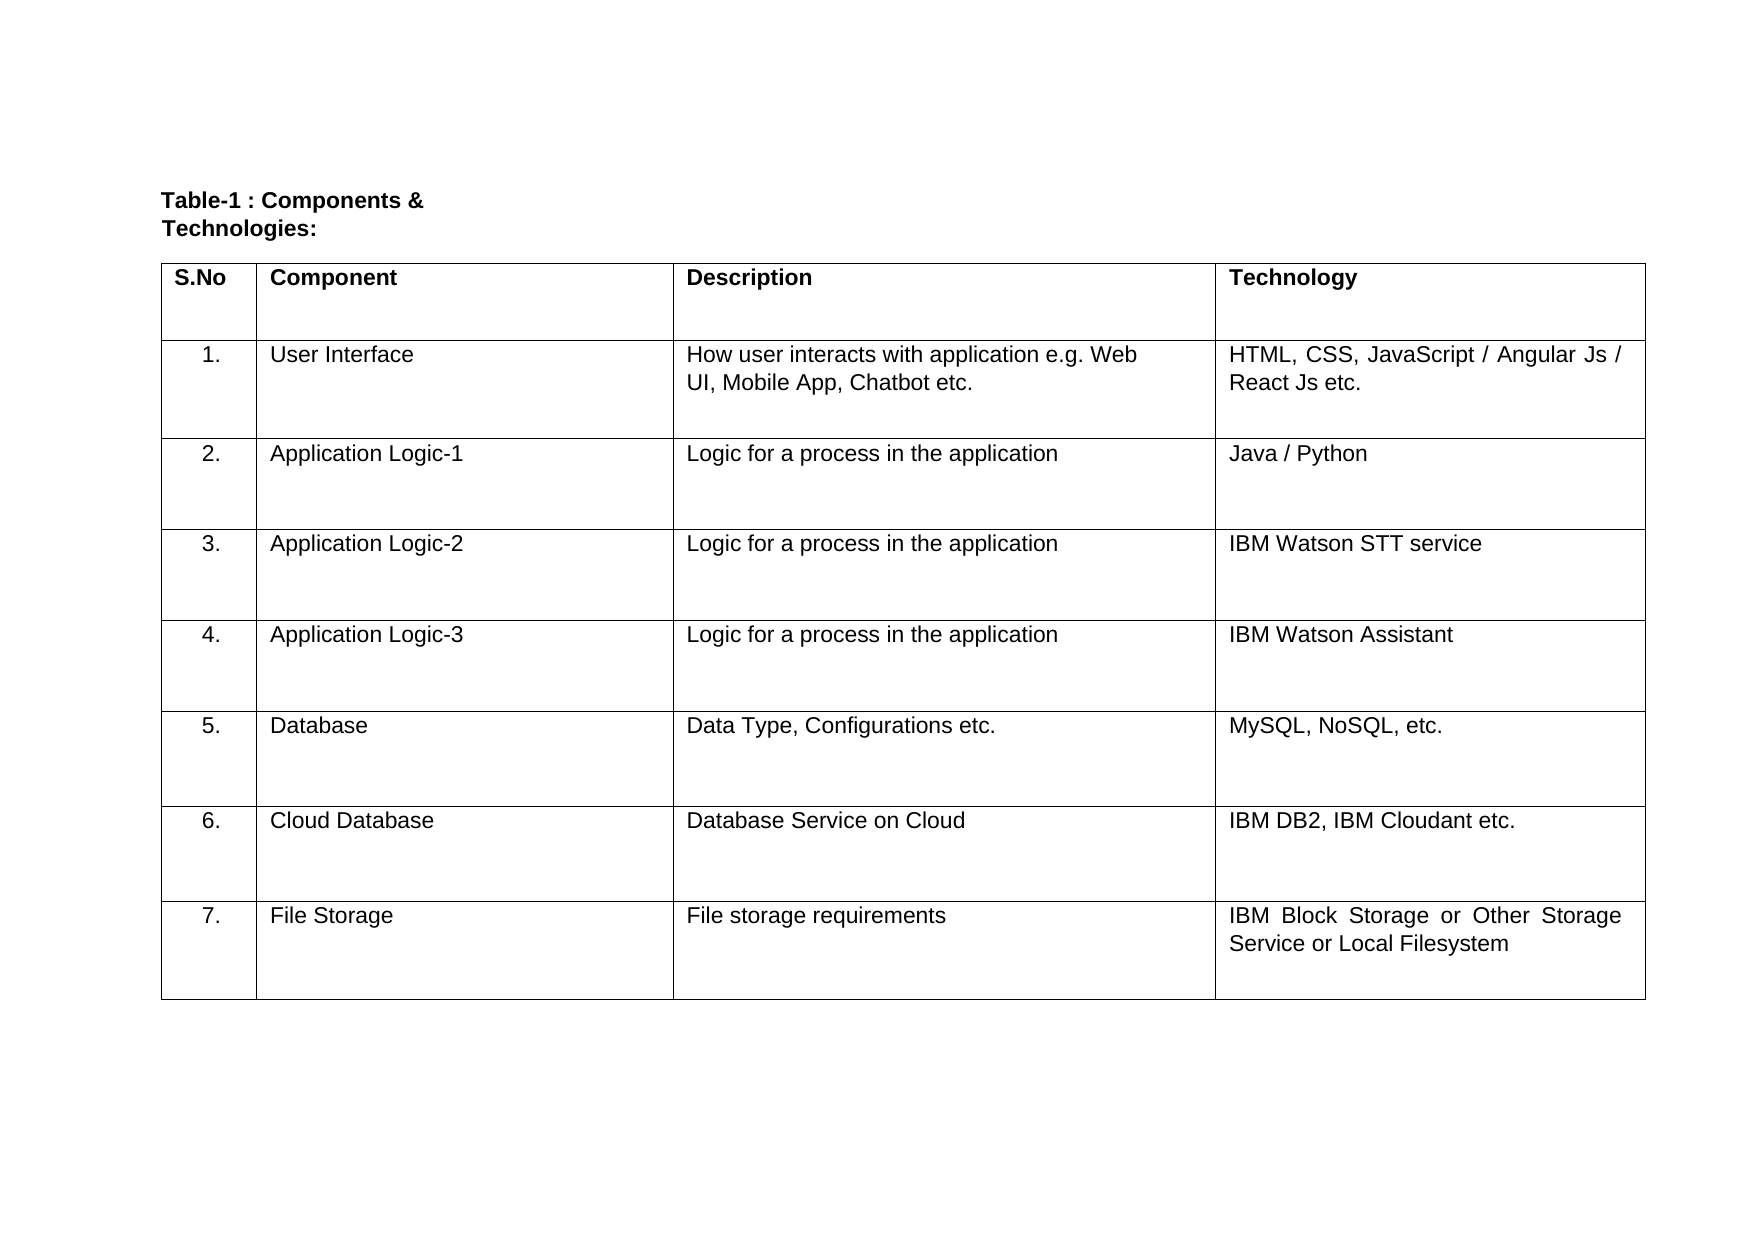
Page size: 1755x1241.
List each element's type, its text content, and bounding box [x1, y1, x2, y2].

table_cell MySQL, NoSQL, etc. [1216, 712, 1645, 806]
table_cell Logic for a process in the application [674, 530, 1215, 620]
table_header Description [674, 264, 1215, 340]
table_cell 6. [162, 807, 256, 901]
table_header Technology [1216, 264, 1645, 340]
table_header Component [257, 264, 673, 340]
table_cell File Storage [257, 902, 673, 999]
table_cell Data Type, Configurations etc. [674, 712, 1215, 806]
table_cell IBM Watson STT service [1216, 530, 1645, 620]
table_cell Database Service on Cloud [674, 807, 1215, 901]
table_header S.No [162, 264, 256, 340]
table_cell 7. [162, 902, 256, 999]
table_cell Logic for a process in the application [674, 439, 1215, 529]
table_cell User Interface [257, 341, 673, 438]
table_cell IBM DB2, IBM Cloudant etc. [1216, 807, 1645, 901]
table_cell Database [257, 712, 673, 806]
table_cell 1. [162, 341, 256, 438]
table_cell IBM Watson Assistant [1216, 621, 1645, 711]
table_cell Application Logic-1 [257, 439, 673, 529]
table_cell Application Logic-3 [257, 621, 673, 711]
table_cell How user interacts with application e.g. Web UI, Mobile App, Chatbot etc. [674, 341, 1215, 438]
table_cell Application Logic-2 [257, 530, 673, 620]
table_cell Logic for a process in the application [674, 621, 1215, 711]
table_cell IBM Block Storage or Other Storage Service or Local Filesystem [1216, 902, 1645, 999]
table_cell 3. [162, 530, 256, 620]
table_cell HTML, CSS, JavaScript / Angular Js / React Js etc. [1216, 341, 1645, 438]
text Table-1 : Components & Technologies: [161, 187, 583, 242]
table_cell 5. [162, 712, 256, 806]
table_cell File storage requirements [674, 902, 1215, 999]
table_cell 2. [162, 439, 256, 529]
table_cell Cloud Database [257, 807, 673, 901]
table_cell Java / Python [1216, 439, 1645, 529]
table_cell 4. [162, 621, 256, 711]
